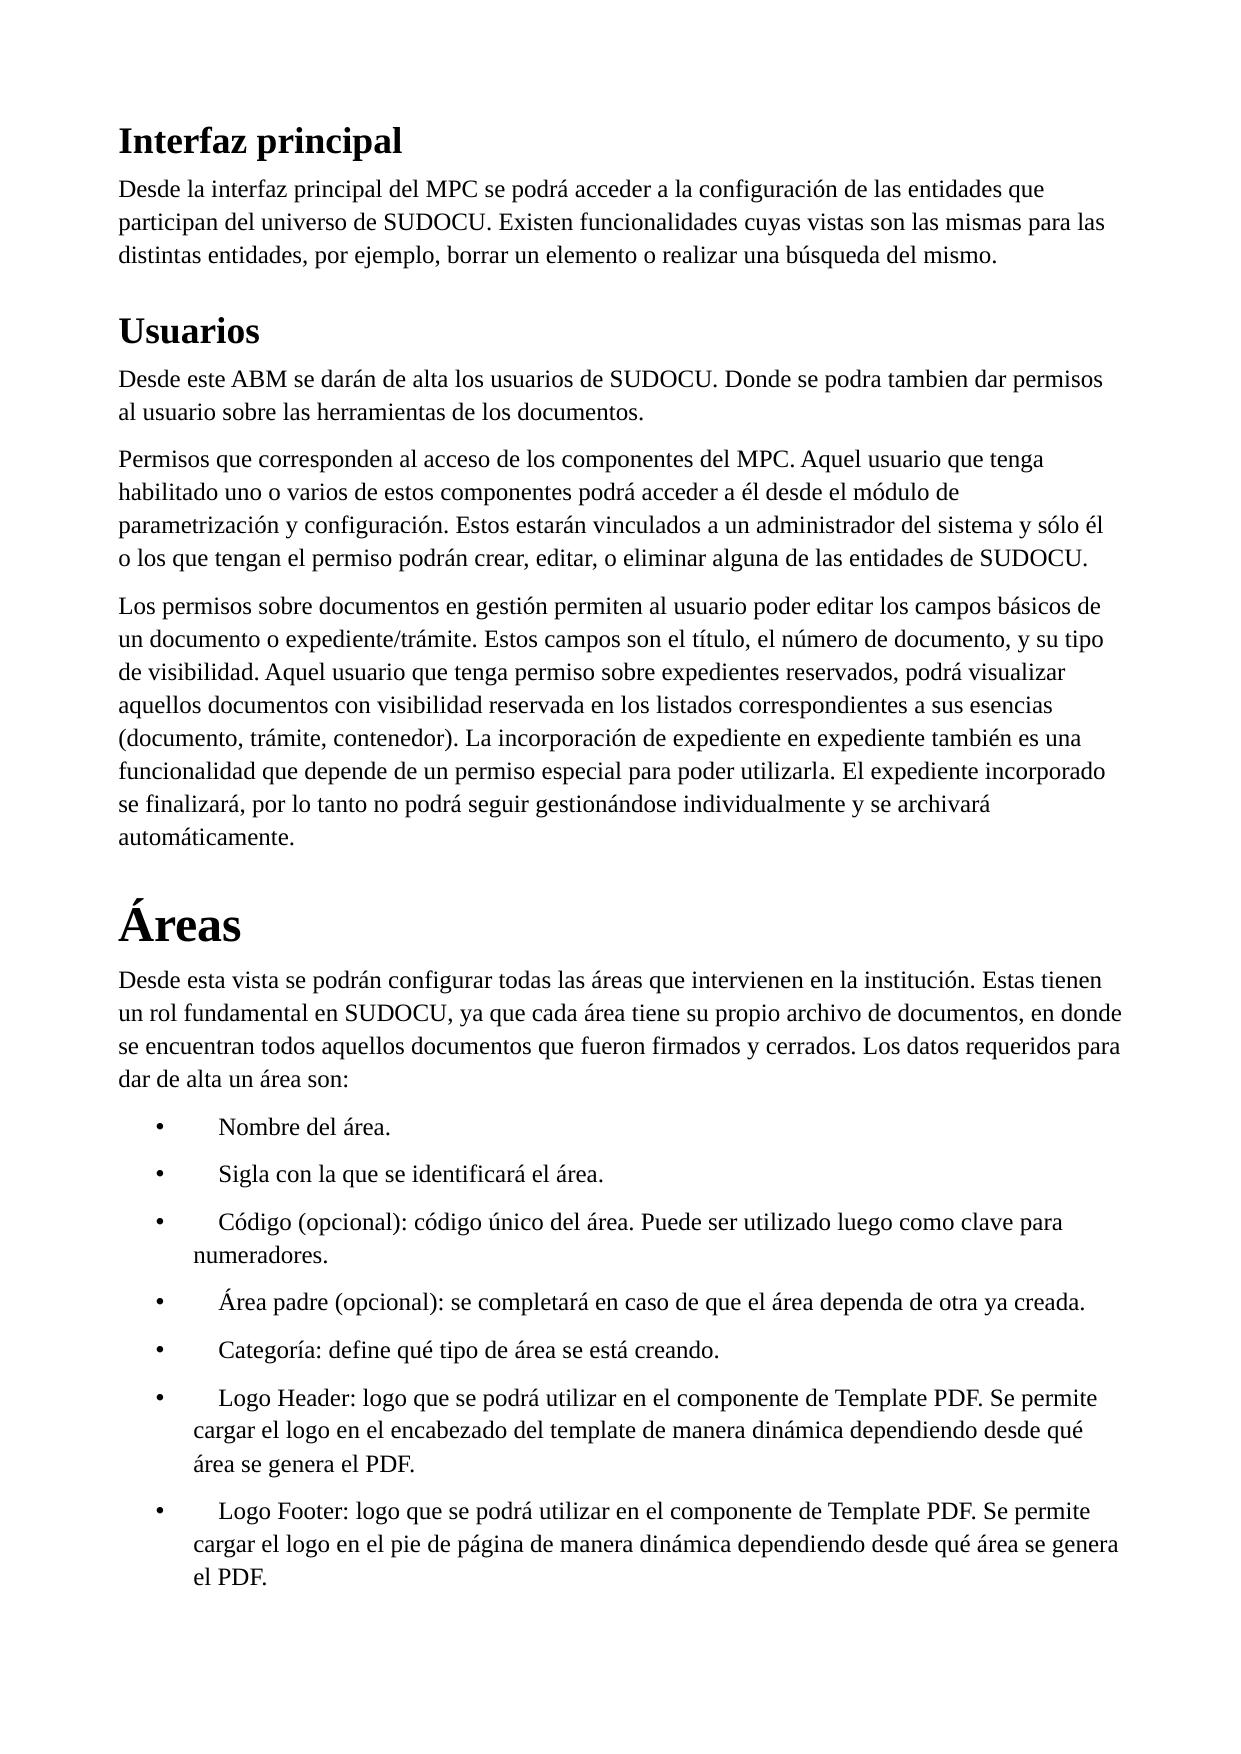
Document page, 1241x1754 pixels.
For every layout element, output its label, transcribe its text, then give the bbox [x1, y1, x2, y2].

list Código (opcional): código único del área. Puede ser utilizado luego como clave para numeradores. [156, 1207, 1122, 1268]
subtitle Usuarios [118, 308, 1122, 351]
text Los permisos sobre documentos en gestión permiten al usuario poder editar los campos básicos de un documento o expediente/trámite. Estos campos son el título, el número de documento, y su tipo de visibilidad. Aquel usuario que tenga permiso sobre expedientes reservados, podrá visualizar aquellos documentos con visibilidad reservada en los listados correspondientes a sus esencias (documento, trámite, contenedor). La incorporación de expediente en expediente también es una funcionalidad que depende de un permiso especial para poder utilizarla. El expediente incorporado se finalizará, por lo tanto no podrá seguir gestionándose individualmente y se archivará automáticamente. [118, 591, 1122, 851]
list Área padre (opcional): se completará en caso de que el área dependa de otra ya creada. [156, 1287, 1122, 1316]
list Logo Footer: logo que se podrá utilizar en el componente de Template PDF. Se permite cargar el logo en el pie de página de manera dinámica dependiendo desde qué área se genera el PDF. [156, 1496, 1122, 1591]
list Logo Header: logo que se podrá utilizar en el componente de Template PDF. Se permite cargar el logo en el encabezado del template de manera dinámica dependiendo desde qué área se genera el PDF. [156, 1383, 1122, 1477]
list Nombre del área. [156, 1112, 1122, 1140]
text Desde la interfaz principal del MPC se podrá acceder a la configuración de las entidades que participan del universo de SUDOCU. Existen funcionalidades cuyas vistas son las mismas para las distintas entidades, por ejemplo, borrar un elemento o realizar una búsqueda del mismo. [118, 174, 1122, 268]
text Permisos que corresponden al acceso de los componentes del MPC. Aquel usuario que tenga habilitado uno o varios de estos componentes podrá acceder a él desde el módulo de parametrización y configuración. Estos estarán vinculados a un administrador del sistema y sólo él o los que tengan el permiso podrán crear, editar, o eliminar alguna de las entidades de SUDOCU. [118, 444, 1122, 572]
list Categoría: define qué tipo de área se está creando. [156, 1335, 1122, 1364]
text Desde esta vista se podrán configurar todas las áreas que intervienen en la institución. Estas tienen un rol fundamental en SUDOCU, ya que cada área tiene su propio archivo de documentos, en donde se encuentran todos aquellos documentos que fueron firmados y cerrados. Los datos requeridos para dar de alta un área son: [118, 965, 1122, 1093]
text Desde este ABM se darán de alta los usuarios de SUDOCU. Donde se podra tambien dar permisos al usuario sobre las herramientas de los documentos. [118, 364, 1122, 426]
subtitle Áreas [118, 895, 1122, 952]
subtitle Interfaz principal [118, 118, 1122, 161]
list Sigla con la que se identificará el área. [156, 1159, 1122, 1188]
